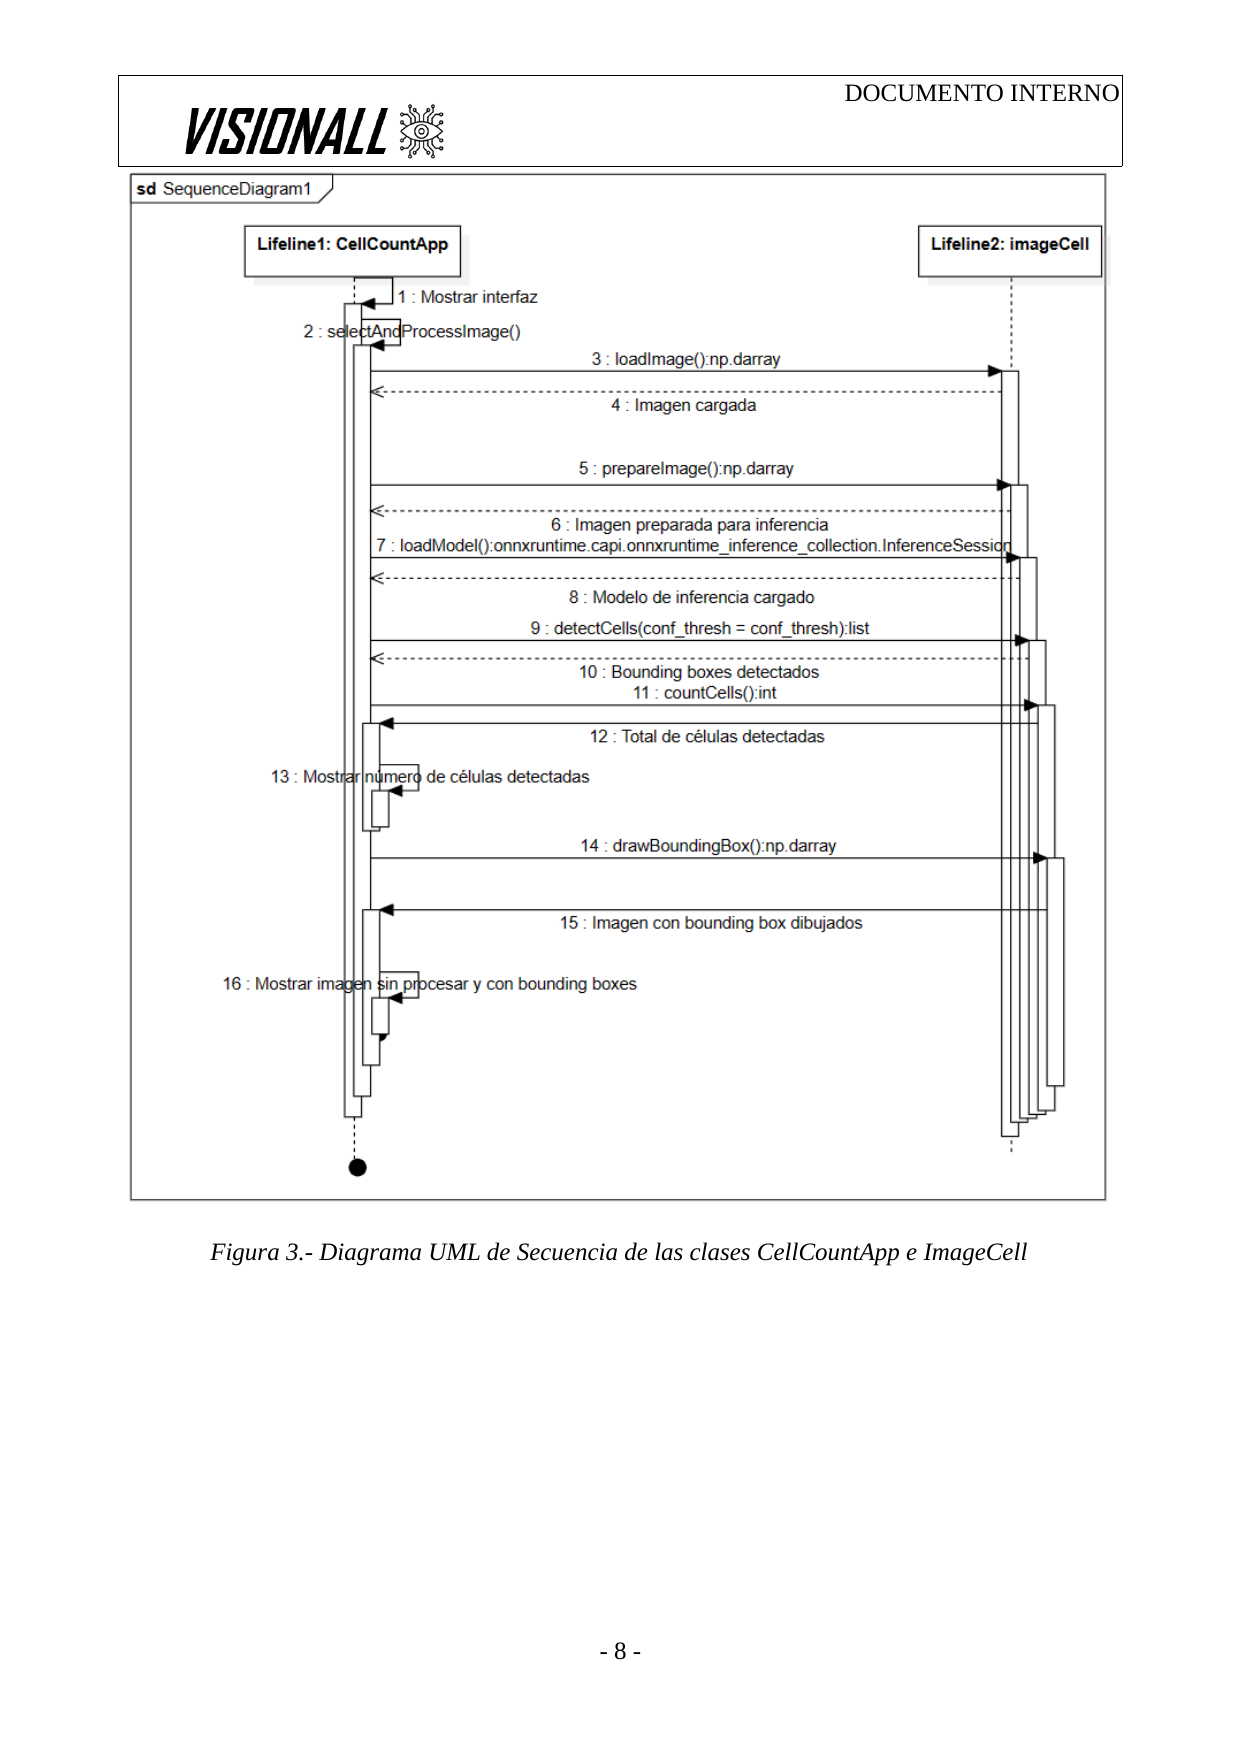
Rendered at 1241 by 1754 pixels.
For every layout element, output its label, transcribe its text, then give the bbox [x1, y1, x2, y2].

text Figura 3.- Diagrama UML de Secuencia de las clases CellCountApp e ImageCell [118, 1237, 1122, 1266]
